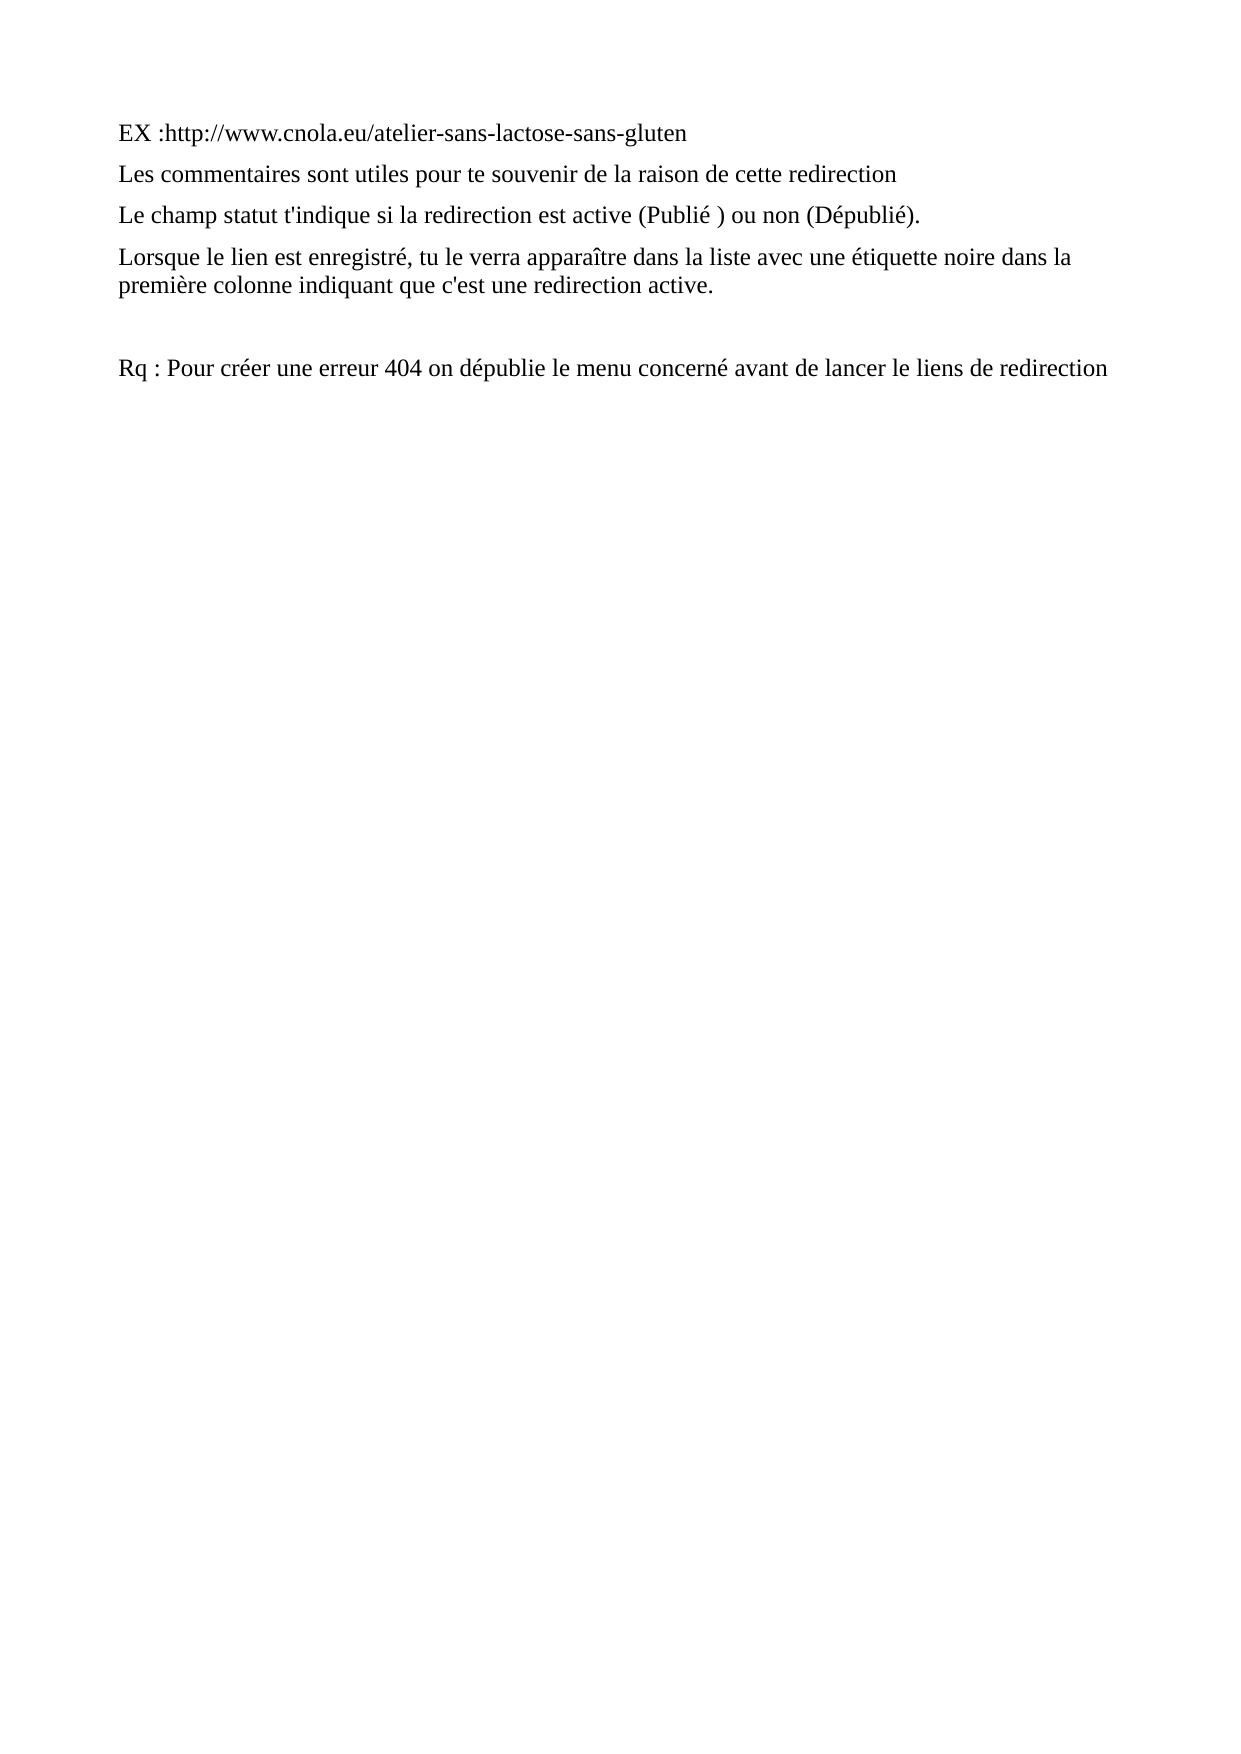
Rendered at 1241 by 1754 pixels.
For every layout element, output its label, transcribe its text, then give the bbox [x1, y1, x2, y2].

text Les commentaires sont utiles pour te souvenir de la raison de cette redirection [118, 159, 1122, 188]
text Rq : Pour créer une erreur 404 on dépublie le menu concerné avant de lancer le liens de redirection [118, 353, 1122, 382]
text EX :http://www.cnola.eu/atelier-sans-lactose-sans-gluten [118, 118, 1122, 147]
text Le champ statut t'indique si la redirection est active (Publié ) ou non (Dépublié). [118, 201, 1122, 229]
text Lorsque le lien est enregistré, tu le verra apparaître dans la liste avec une étiquette noire dans la première colonne indiquant que c'est une redirection active. [118, 242, 1122, 299]
